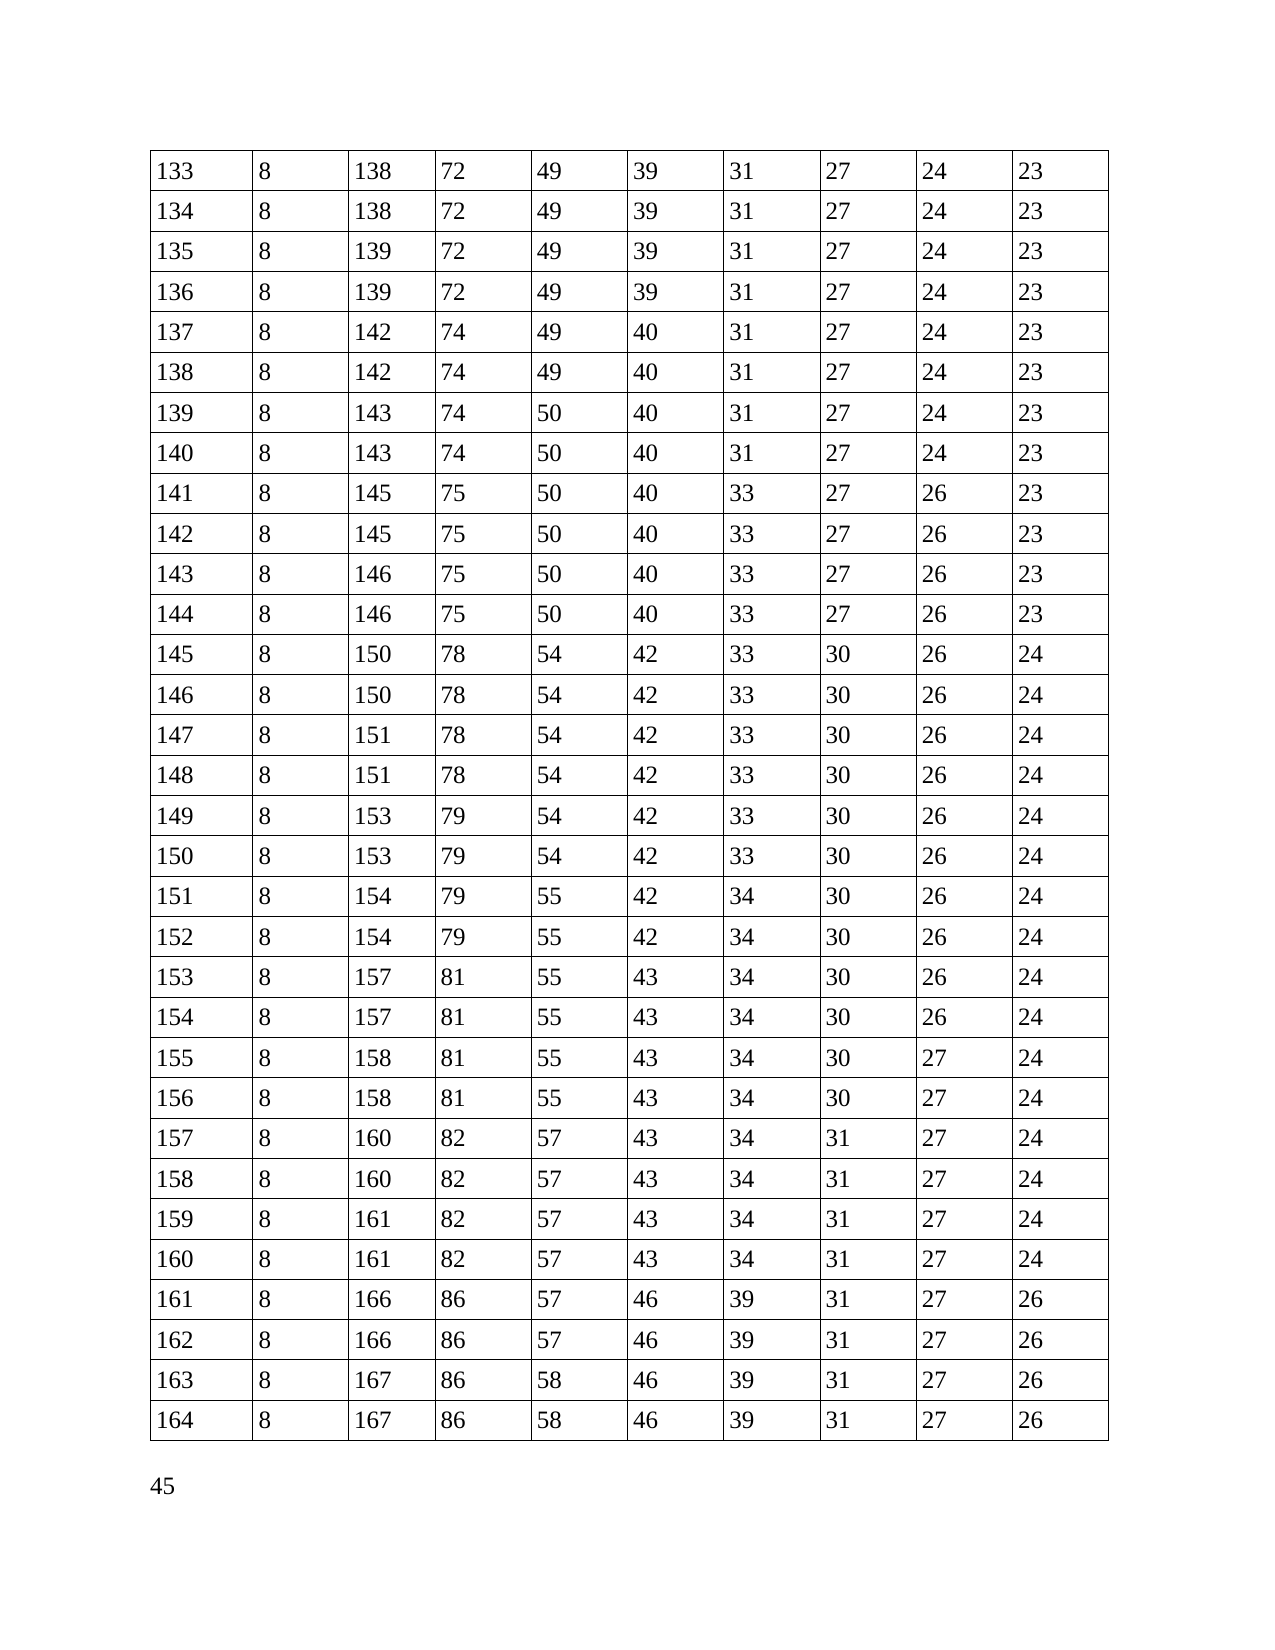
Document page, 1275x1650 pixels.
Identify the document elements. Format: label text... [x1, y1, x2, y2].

table_cell 57 [532, 1199, 627, 1238]
table_cell 58 [532, 1401, 627, 1440]
table_cell 24 [1013, 1119, 1108, 1158]
table_cell 8 [253, 474, 348, 513]
table_cell 72 [436, 232, 531, 271]
table_cell 49 [532, 191, 627, 231]
table_cell 42 [628, 756, 723, 795]
table_cell 33 [724, 554, 820, 593]
table_cell 144 [151, 595, 252, 634]
table_cell 26 [917, 514, 1012, 553]
table_cell 138 [349, 191, 435, 231]
table_cell 72 [436, 272, 531, 311]
table_cell 30 [821, 917, 916, 956]
table_cell 43 [628, 1078, 723, 1117]
table_cell 43 [628, 1038, 723, 1077]
table_cell 24 [1013, 1078, 1108, 1117]
table_cell 30 [821, 715, 916, 755]
table_cell 75 [436, 595, 531, 634]
table_cell 8 [253, 191, 348, 231]
table_cell 158 [349, 1038, 435, 1077]
table_cell 26 [917, 554, 1012, 593]
table_cell 75 [436, 514, 531, 553]
table_cell 26 [917, 756, 1012, 795]
table_cell 24 [1013, 1159, 1108, 1198]
table_cell 86 [436, 1280, 531, 1319]
table_cell 146 [349, 595, 435, 634]
table_cell 74 [436, 433, 531, 472]
table_cell 79 [436, 836, 531, 876]
table_cell 166 [349, 1320, 435, 1359]
table_cell 26 [917, 474, 1012, 513]
table_cell 143 [349, 393, 435, 432]
table_cell 82 [436, 1159, 531, 1198]
table_cell 54 [532, 715, 627, 755]
table_cell 143 [151, 554, 252, 593]
table_cell 149 [151, 796, 252, 835]
table_cell 54 [532, 796, 627, 835]
table_cell 8 [253, 1360, 348, 1400]
table_cell 50 [532, 554, 627, 593]
table_cell 23 [1013, 433, 1108, 472]
table_cell 31 [821, 1240, 916, 1279]
table_cell 49 [532, 272, 627, 311]
table_cell 23 [1013, 312, 1108, 352]
table_cell 27 [917, 1360, 1012, 1400]
table_cell 27 [821, 272, 916, 311]
table_cell 160 [349, 1159, 435, 1198]
table_cell 153 [349, 836, 435, 876]
table_cell 78 [436, 675, 531, 714]
table_cell 24 [917, 191, 1012, 231]
table_cell 39 [724, 1280, 820, 1319]
table_cell 23 [1013, 232, 1108, 271]
table_cell 24 [1013, 1199, 1108, 1238]
table_cell 142 [349, 353, 435, 392]
table_cell 79 [436, 877, 531, 916]
table_cell 23 [1013, 393, 1108, 432]
table_cell 33 [724, 595, 820, 634]
table_cell 24 [1013, 957, 1108, 997]
table_cell 55 [532, 1078, 627, 1117]
table_cell 27 [917, 1199, 1012, 1238]
table_cell 136 [151, 272, 252, 311]
table_cell 40 [628, 353, 723, 392]
table_cell 54 [532, 675, 627, 714]
table_cell 26 [917, 836, 1012, 876]
table_cell 27 [821, 514, 916, 553]
table_cell 8 [253, 1159, 348, 1198]
table_cell 34 [724, 957, 820, 997]
table_cell 33 [724, 756, 820, 795]
table_cell 33 [724, 675, 820, 714]
table_cell 34 [724, 877, 820, 916]
table_cell 8 [253, 232, 348, 271]
table_cell 24 [1013, 998, 1108, 1037]
table_cell 39 [628, 272, 723, 311]
table_cell 42 [628, 877, 723, 916]
table_cell 27 [821, 353, 916, 392]
table_cell 31 [724, 191, 820, 231]
table_cell 146 [349, 554, 435, 593]
table_cell 8 [253, 595, 348, 634]
table_cell 153 [349, 796, 435, 835]
table_cell 50 [532, 595, 627, 634]
table_cell 82 [436, 1119, 531, 1158]
table_cell 167 [349, 1360, 435, 1400]
table_cell 43 [628, 957, 723, 997]
table_cell 34 [724, 917, 820, 956]
table_cell 142 [349, 312, 435, 352]
table_cell 26 [1013, 1401, 1108, 1440]
table_cell 8 [253, 1078, 348, 1117]
table_cell 57 [532, 1320, 627, 1359]
table_cell 150 [349, 635, 435, 674]
table_cell 42 [628, 836, 723, 876]
table_cell 139 [151, 393, 252, 432]
table_cell 8 [253, 957, 348, 997]
table_cell 78 [436, 756, 531, 795]
table_cell 140 [151, 433, 252, 472]
table_cell 8 [253, 1240, 348, 1279]
table_cell 33 [724, 796, 820, 835]
table_cell 49 [532, 312, 627, 352]
table_cell 160 [349, 1119, 435, 1158]
table_cell 33 [724, 836, 820, 876]
table_cell 8 [253, 877, 348, 916]
table_cell 81 [436, 957, 531, 997]
table_cell 23 [1013, 554, 1108, 593]
table_cell 39 [628, 191, 723, 231]
table_cell 27 [917, 1401, 1012, 1440]
table_cell 163 [151, 1360, 252, 1400]
table_cell 8 [253, 796, 348, 835]
table_cell 30 [821, 635, 916, 674]
table_cell 157 [151, 1119, 252, 1158]
table_cell 82 [436, 1240, 531, 1279]
table_cell 150 [151, 836, 252, 876]
table_cell 55 [532, 957, 627, 997]
table_cell 152 [151, 917, 252, 956]
table_cell 8 [253, 353, 348, 392]
table_cell 156 [151, 1078, 252, 1117]
table_cell 43 [628, 1199, 723, 1238]
table_cell 34 [724, 1240, 820, 1279]
table_cell 133 [151, 151, 252, 190]
table_cell 23 [1013, 151, 1108, 190]
table_cell 30 [821, 957, 916, 997]
table_cell 82 [436, 1199, 531, 1238]
table_cell 30 [821, 836, 916, 876]
table_cell 138 [349, 151, 435, 190]
table_cell 46 [628, 1401, 723, 1440]
table_cell 54 [532, 756, 627, 795]
table_cell 8 [253, 272, 348, 311]
table_cell 159 [151, 1199, 252, 1238]
table_cell 81 [436, 998, 531, 1037]
table_cell 154 [151, 998, 252, 1037]
table_cell 145 [349, 514, 435, 553]
table_cell 57 [532, 1240, 627, 1279]
table_cell 74 [436, 312, 531, 352]
table_cell 8 [253, 514, 348, 553]
table_cell 27 [917, 1280, 1012, 1319]
table_cell 24 [1013, 877, 1108, 916]
table_cell 26 [1013, 1280, 1108, 1319]
table_cell 40 [628, 514, 723, 553]
table_cell 153 [151, 957, 252, 997]
table_cell 40 [628, 312, 723, 352]
table_cell 8 [253, 1401, 348, 1440]
table_cell 31 [724, 232, 820, 271]
table_cell 39 [724, 1360, 820, 1400]
table_cell 40 [628, 393, 723, 432]
table_cell 157 [349, 998, 435, 1037]
table_cell 31 [724, 272, 820, 311]
table_cell 78 [436, 715, 531, 755]
table_cell 160 [151, 1240, 252, 1279]
table_cell 24 [917, 312, 1012, 352]
table_cell 42 [628, 675, 723, 714]
table_cell 24 [1013, 756, 1108, 795]
table_cell 164 [151, 1401, 252, 1440]
table_cell 26 [917, 796, 1012, 835]
table_cell 26 [917, 998, 1012, 1037]
table_cell 26 [1013, 1360, 1108, 1400]
table_cell 8 [253, 635, 348, 674]
table_cell 158 [151, 1159, 252, 1198]
table_cell 8 [253, 554, 348, 593]
table_cell 74 [436, 393, 531, 432]
table_cell 143 [349, 433, 435, 472]
table_cell 54 [532, 635, 627, 674]
table_cell 55 [532, 1038, 627, 1077]
table_cell 24 [917, 272, 1012, 311]
table_cell 26 [917, 917, 1012, 956]
table_cell 39 [724, 1401, 820, 1440]
table_cell 55 [532, 917, 627, 956]
table_cell 23 [1013, 514, 1108, 553]
table_cell 57 [532, 1280, 627, 1319]
table_cell 39 [628, 151, 723, 190]
table_cell 154 [349, 917, 435, 956]
table_cell 26 [917, 595, 1012, 634]
table_cell 137 [151, 312, 252, 352]
table_cell 147 [151, 715, 252, 755]
table_cell 8 [253, 917, 348, 956]
table_cell 34 [724, 1038, 820, 1077]
table_cell 30 [821, 1038, 916, 1077]
table_cell 55 [532, 998, 627, 1037]
table_cell 27 [917, 1038, 1012, 1077]
table_cell 139 [349, 272, 435, 311]
table_cell 31 [724, 393, 820, 432]
table_cell 30 [821, 877, 916, 916]
table_cell 27 [821, 595, 916, 634]
table_cell 31 [724, 151, 820, 190]
table_cell 31 [724, 353, 820, 392]
table_cell 157 [349, 957, 435, 997]
table_cell 81 [436, 1038, 531, 1077]
table_cell 75 [436, 554, 531, 593]
table_cell 49 [532, 151, 627, 190]
table_cell 8 [253, 675, 348, 714]
table_cell 146 [151, 675, 252, 714]
table_cell 57 [532, 1119, 627, 1158]
table_cell 40 [628, 554, 723, 593]
table_cell 79 [436, 796, 531, 835]
table_cell 55 [532, 877, 627, 916]
table_cell 42 [628, 715, 723, 755]
table_cell 33 [724, 715, 820, 755]
table_cell 8 [253, 433, 348, 472]
table_cell 161 [349, 1240, 435, 1279]
table_cell 138 [151, 353, 252, 392]
table_cell 30 [821, 998, 916, 1037]
table_cell 26 [917, 635, 1012, 674]
table_cell 27 [821, 312, 916, 352]
table_cell 27 [821, 151, 916, 190]
table_cell 30 [821, 796, 916, 835]
table_cell 8 [253, 1199, 348, 1238]
table_cell 58 [532, 1360, 627, 1400]
table_cell 57 [532, 1159, 627, 1198]
table_cell 40 [628, 595, 723, 634]
table_cell 26 [917, 715, 1012, 755]
table_cell 33 [724, 474, 820, 513]
table_cell 31 [724, 312, 820, 352]
table_cell 43 [628, 1119, 723, 1158]
table_cell 43 [628, 1240, 723, 1279]
table_cell 27 [821, 433, 916, 472]
table_cell 43 [628, 998, 723, 1037]
table_cell 42 [628, 796, 723, 835]
table_cell 31 [821, 1360, 916, 1400]
table_cell 26 [917, 957, 1012, 997]
table_cell 8 [253, 312, 348, 352]
table_cell 54 [532, 836, 627, 876]
table_cell 145 [349, 474, 435, 513]
table_cell 50 [532, 433, 627, 472]
table_cell 46 [628, 1320, 723, 1359]
table_cell 27 [821, 232, 916, 271]
table_cell 24 [1013, 917, 1108, 956]
table_cell 155 [151, 1038, 252, 1077]
table_cell 24 [1013, 715, 1108, 755]
table_cell 135 [151, 232, 252, 271]
table_cell 34 [724, 998, 820, 1037]
table_cell 161 [151, 1280, 252, 1319]
table_cell 46 [628, 1280, 723, 1319]
table_cell 34 [724, 1078, 820, 1117]
table_cell 31 [821, 1199, 916, 1238]
table_cell 142 [151, 514, 252, 553]
table_cell 78 [436, 635, 531, 674]
table_cell 8 [253, 836, 348, 876]
table_cell 26 [917, 877, 1012, 916]
table_cell 74 [436, 353, 531, 392]
table_cell 79 [436, 917, 531, 956]
table_cell 23 [1013, 272, 1108, 311]
table_cell 151 [349, 756, 435, 795]
table_cell 27 [917, 1159, 1012, 1198]
table_cell 33 [724, 635, 820, 674]
table_cell 24 [1013, 796, 1108, 835]
table_cell 50 [532, 514, 627, 553]
table_cell 49 [532, 232, 627, 271]
table_cell 24 [917, 433, 1012, 472]
table_cell 27 [917, 1078, 1012, 1117]
table_cell 40 [628, 474, 723, 513]
table_cell 139 [349, 232, 435, 271]
table_cell 8 [253, 1280, 348, 1319]
table_cell 24 [917, 393, 1012, 432]
table_cell 31 [724, 433, 820, 472]
table_cell 24 [917, 353, 1012, 392]
table_cell 50 [532, 474, 627, 513]
table_cell 26 [1013, 1320, 1108, 1359]
table_cell 31 [821, 1159, 916, 1198]
table_cell 72 [436, 151, 531, 190]
table_cell 23 [1013, 191, 1108, 231]
table_cell 23 [1013, 474, 1108, 513]
table_cell 148 [151, 756, 252, 795]
table_cell 30 [821, 756, 916, 795]
table_cell 24 [1013, 675, 1108, 714]
table_cell 8 [253, 1119, 348, 1158]
table_cell 27 [821, 393, 916, 432]
table_cell 31 [821, 1320, 916, 1359]
table_cell 8 [253, 151, 348, 190]
table_cell 24 [1013, 1240, 1108, 1279]
table_cell 24 [1013, 635, 1108, 674]
table_cell 162 [151, 1320, 252, 1359]
table_cell 161 [349, 1199, 435, 1238]
table_cell 8 [253, 756, 348, 795]
table_cell 86 [436, 1320, 531, 1359]
table_cell 34 [724, 1199, 820, 1238]
table_cell 8 [253, 1038, 348, 1077]
table_cell 39 [724, 1320, 820, 1359]
table_cell 141 [151, 474, 252, 513]
table_cell 27 [917, 1240, 1012, 1279]
table_cell 150 [349, 675, 435, 714]
table_cell 31 [821, 1119, 916, 1158]
table_cell 30 [821, 675, 916, 714]
table_cell 81 [436, 1078, 531, 1117]
table_cell 154 [349, 877, 435, 916]
table_cell 30 [821, 1078, 916, 1117]
table_cell 34 [724, 1159, 820, 1198]
table_cell 23 [1013, 353, 1108, 392]
table_cell 86 [436, 1360, 531, 1400]
table_cell 43 [628, 1159, 723, 1198]
table_cell 24 [1013, 836, 1108, 876]
table_cell 145 [151, 635, 252, 674]
table_cell 39 [628, 232, 723, 271]
table_cell 42 [628, 635, 723, 674]
table_cell 72 [436, 191, 531, 231]
table_cell 158 [349, 1078, 435, 1117]
table_cell 27 [917, 1119, 1012, 1158]
table_cell 49 [532, 353, 627, 392]
table_cell 8 [253, 393, 348, 432]
table_cell 8 [253, 715, 348, 755]
table_cell 50 [532, 393, 627, 432]
table_cell 75 [436, 474, 531, 513]
table_cell 8 [253, 998, 348, 1037]
table_cell 166 [349, 1280, 435, 1319]
table_cell 24 [1013, 1038, 1108, 1077]
table_cell 40 [628, 433, 723, 472]
table_cell 31 [821, 1401, 916, 1440]
table_cell 86 [436, 1401, 531, 1440]
table_cell 167 [349, 1401, 435, 1440]
table_cell 31 [821, 1280, 916, 1319]
table_cell 27 [821, 191, 916, 231]
table_cell 27 [821, 554, 916, 593]
table_cell 27 [821, 474, 916, 513]
table_cell 26 [917, 675, 1012, 714]
table_cell 42 [628, 917, 723, 956]
table_cell 151 [151, 877, 252, 916]
table_cell 24 [917, 151, 1012, 190]
table_cell 24 [917, 232, 1012, 271]
table_cell 151 [349, 715, 435, 755]
table_cell 134 [151, 191, 252, 231]
table_cell 23 [1013, 595, 1108, 634]
table_cell 34 [724, 1119, 820, 1158]
table_cell 27 [917, 1320, 1012, 1359]
table_cell 8 [253, 1320, 348, 1359]
table_cell 33 [724, 514, 820, 553]
table_cell 46 [628, 1360, 723, 1400]
